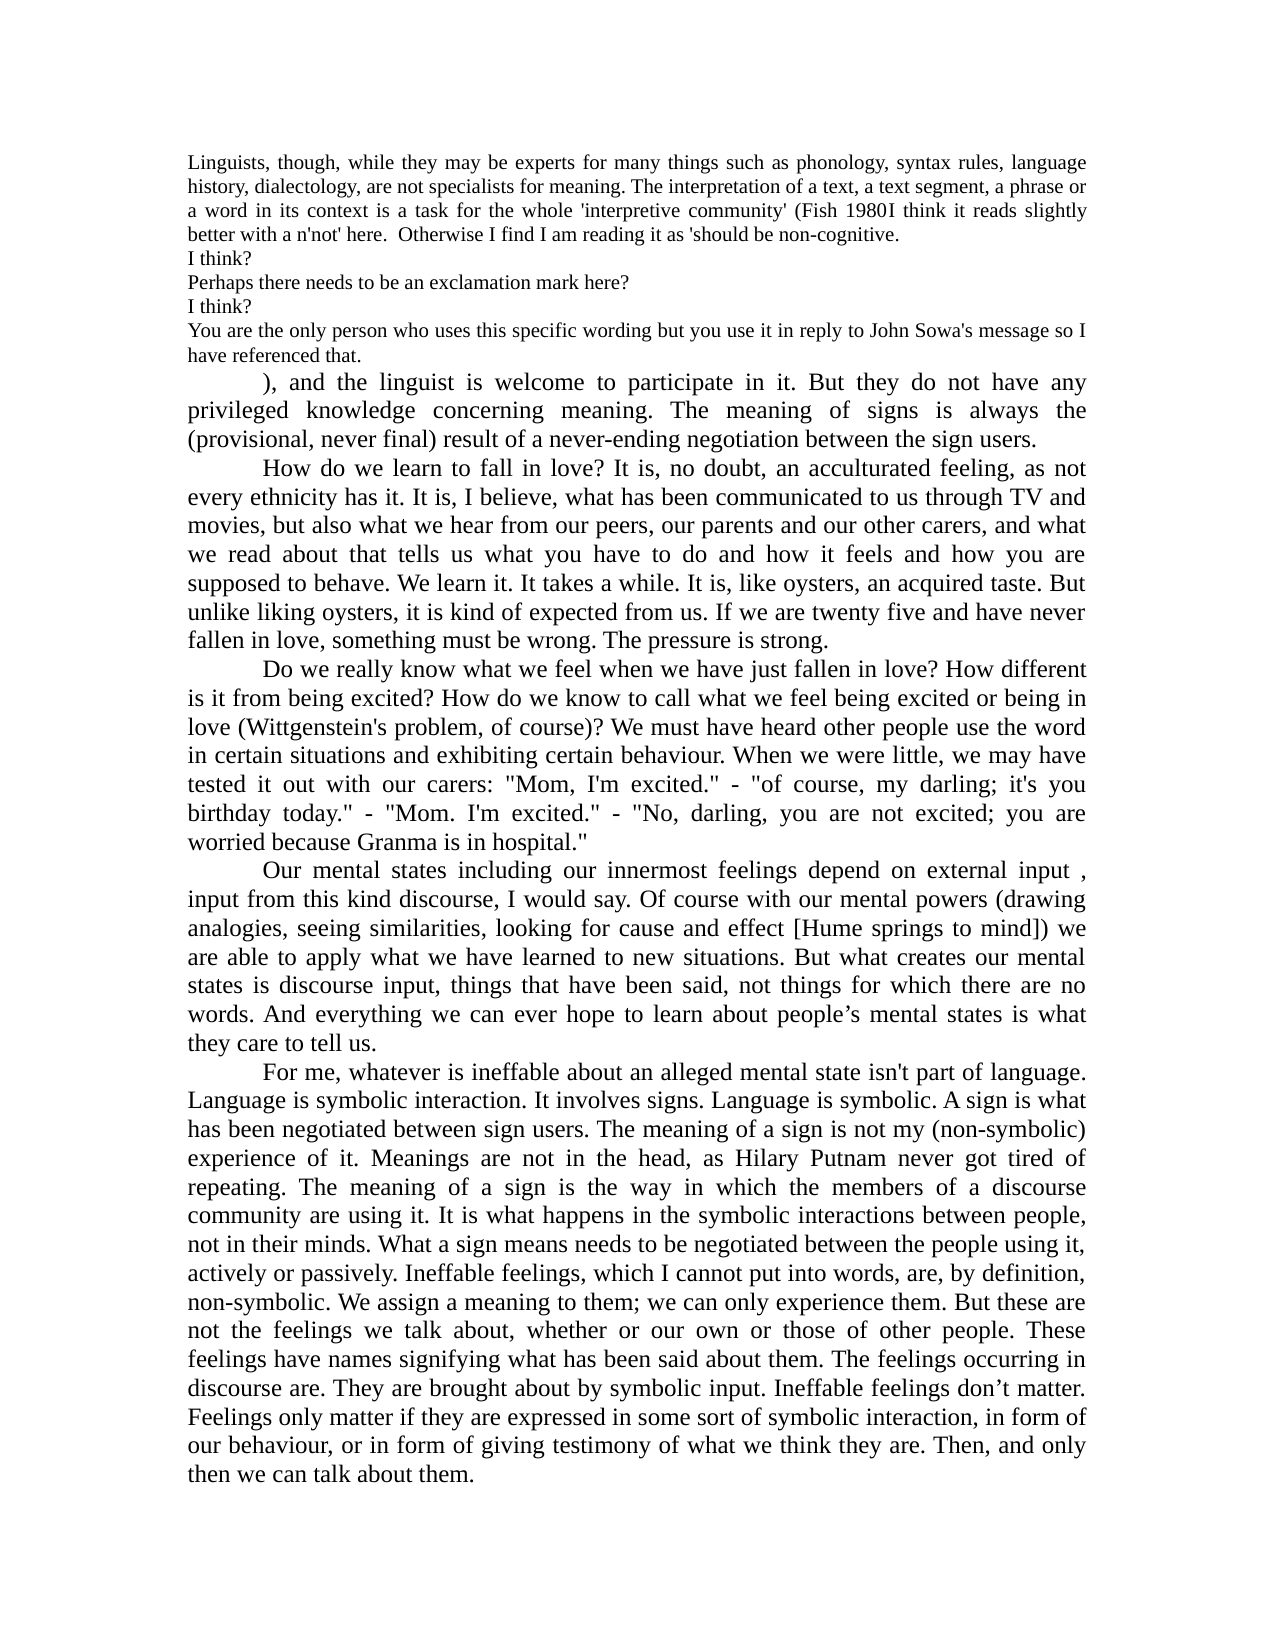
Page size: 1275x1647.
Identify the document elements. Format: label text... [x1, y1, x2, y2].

text Perhaps there needs to be an exclamation mark here? [187, 270, 1087, 294]
text For me, whatever is ineffable about an alleged mental state isn't part of language. Language is symbolic interaction. It involves signs. Language is symbolic. A sign is what has been negotiated between sign users. The meaning of a sign is not my (non-symbolic) experience of it. Meanings are not in the head, as Hilary Putnam never got tired of repeating. The meaning of a sign is the way in which the members of a discourse community are using it. It is what happens in the symbolic interactions between people, not in their minds. What a sign means needs to be negotiated between the people using it, actively or passively. Ineffable feelings, which I cannot put into words, are, by definition, non-symbolic. We assign a meaning to them; we can only experience them. But these are not the feelings we talk about, whether or our own or those of other people. These feelings have names signifying what has been said about them. The feelings occurring in discourse are. They are brought about by symbolic input. Ineffable feelings don’t matter. Feelings only matter if they are expressed in some sort of symbolic interaction, in form of our behaviour, or in form of giving testimony of what we think they are. Then, and only then we can talk about them. [187, 1057, 1087, 1488]
text ), and the linguist is welcome to participate in it. But they do not have any privileged knowledge concerning meaning. The meaning of signs is always the (provisional, never final) result of a never-ending negotiation between the sign users. [187, 367, 1087, 453]
text Our mental states including our innermost feelings depend on external input , input from this kind discourse, I would say. Of course with our mental powers (drawing analogies, seeing similarities, looking for cause and effect [Hume springs to mind]) we are able to apply what we have learned to new situations. But what creates our mental states is discourse input, things that have been said, not things for which there are no words. And everything we can ever hope to learn about people’s mental states is what they care to tell us. [187, 855, 1087, 1057]
text Do we really know what we feel when we have just fallen in love? How different is it from being excited? How do we know to call what we feel being excited or being in love (Wittgenstein's problem, of course)? We must have heard other people use the word in certain situations and exhibiting certain behaviour. When we were little, we may have tested it out with our carers: "Mom, I'm excited." - "of course, my darling; it's you birthday today." - "Mom. I'm excited." - "No, darling, you are not excited; you are worried because Granma is in hospital." [187, 654, 1087, 855]
text I think? [187, 246, 1087, 270]
text I think? [187, 294, 1087, 318]
text How do we learn to fall in love? It is, no doubt, an acculturated feeling, as not every ethnicity has it. It is, I believe, what has been communicated to us through TV and movies, but also what we hear from our peers, our parents and our other carers, and what we read about that tells us what you have to do and how it feels and how you are supposed to behave. We learn it. It takes a while. It is, like oysters, an acquired taste. But unlike liking oysters, it is kind of expected from us. If we are twenty five and have never fallen in love, something must be wrong. The pressure is strong. [187, 453, 1087, 654]
text Linguists, though, while they may be experts for many things such as phonology, syntax rules, language history, dialectology, are not specialists for meaning. The interpretation of a text, a text segment, a phrase or a word in its context is a task for the whole 'interpretive community' (Fish 1980I think it reads slightly better with a n'not' here. Otherwise I find I am reading it as 'should be non-cognitive. [187, 150, 1087, 246]
text You are the only person who uses this specific wording but you use it in reply to John Sowa's message so I have referenced that. [187, 318, 1087, 367]
